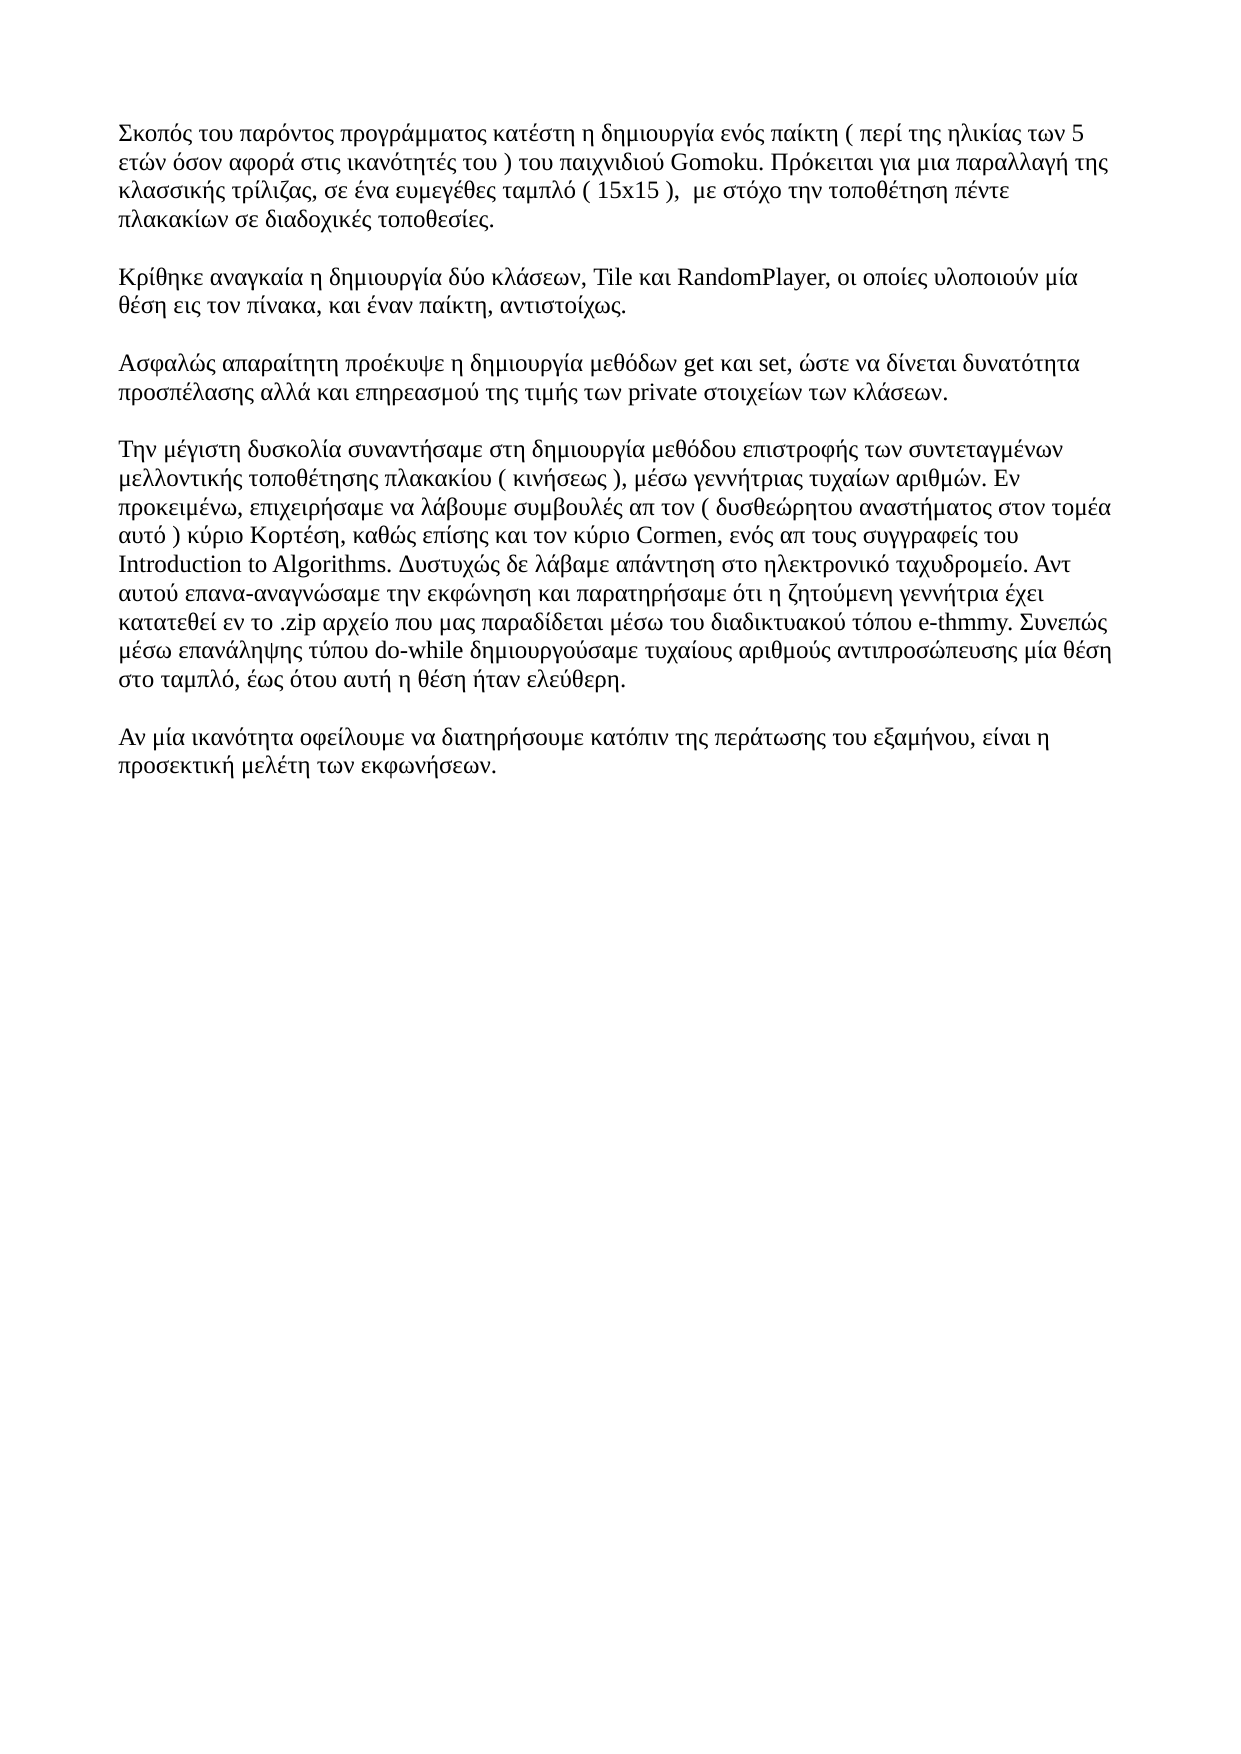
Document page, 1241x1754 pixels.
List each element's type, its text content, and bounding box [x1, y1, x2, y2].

text Αν μία ικανότητα οφείλουμε να διατηρήσουμε κατόπιν της περάτωσης του εξαμήνου, είναι η προσεκτική μελέτη των εκφωνήσεων. [118, 722, 1122, 779]
text Την μέγιστη δυσκολία συναντήσαμε στη δημιουργία μεθόδου επιστροφής των συντεταγμένων μελλοντικής τοποθέτησης πλακακίου ( κινήσεως ), μέσω γεννήτριας τυχαίων αριθμών. Εν προκειμένω, επιχειρήσαμε να λάβουμε συμβουλές απ τον ( δυσθεώρητου αναστήματος στον τομέα αυτό ) κύριο Κορτέση, καθώς επίσης και τον κύριο Cormen, ενός απ τους συγγραφείς του Introduction to Algorithms. Δυστυχώς δε λάβαμε απάντηση στο ηλεκτρονικό ταχυδρομείο. Αντ αυτού επανα-αναγνώσαμε την εκφώνηση και παρατηρήσαμε ότι η ζητούμενη γεννήτρια έχει κατατεθεί εν το .zip αρχείο που μας παραδίδεται μέσω του διαδικτυακού τόπου e-thmmy. Συνεπώς μέσω επανάληψης τύπου do-while δημιουργούσαμε τυχαίους αριθμούς αντιπροσώπευσης μία θέση στο ταμπλό, έως ότου αυτή η θέση ήταν ελεύθερη. [118, 434, 1122, 693]
text Σκοπός του παρόντος προγράμματος κατέστη η δημιουργία ενός παίκτη ( περί της ηλικίας των 5 ετών όσον αφορά στις ικανότητές του ) του παιχνιδιού Gomoku. Πρόκειται για μια παραλλαγή της κλασσικής τρίλιζας, σε ένα ευμεγέθες ταμπλό ( 15x15 ), με στόχο την τοποθέτηση πέντε πλακακίων σε διαδοχικές τοποθεσίες. [118, 118, 1122, 233]
text Ασφαλώς απαραίτητη προέκυψε η δημιουργία μεθόδων get και set, ώστε να δίνεται δυνατότητα προσπέλασης αλλά και επηρεασμού της τιμής των private στοιχείων των κλάσεων. [118, 348, 1122, 406]
text Κρίθηκε αναγκαία η δημιουργία δύο κλάσεων, Tile και RandomPlayer, οι οποίες υλοποιούν μία θέση εις τον πίνακα, και έναν παίκτη, αντιστοίχως. [118, 262, 1122, 319]
